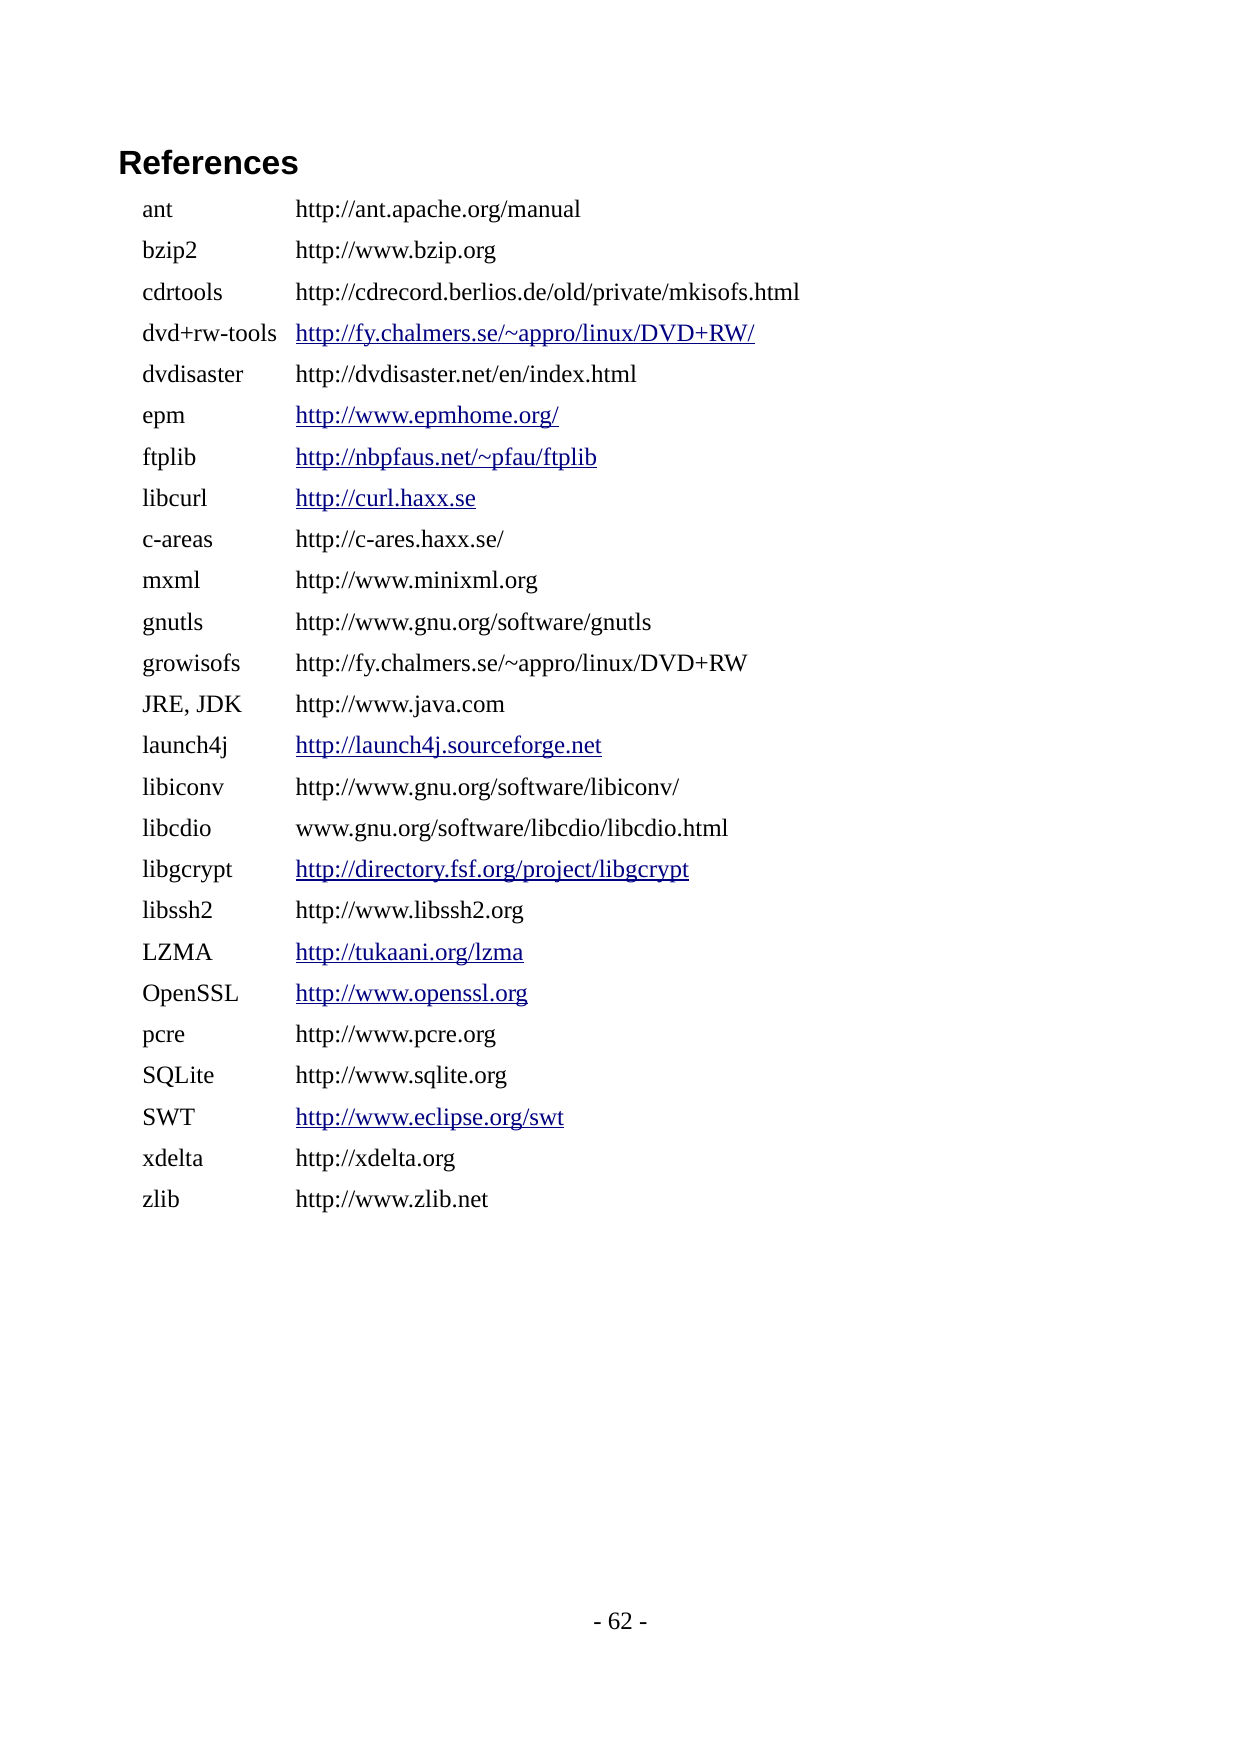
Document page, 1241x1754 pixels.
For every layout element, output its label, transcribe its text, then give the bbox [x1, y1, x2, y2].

text pcre http://www.pcre.org [118, 1019, 1122, 1048]
text c-areas http://c-ares.haxx.se/ [118, 524, 1122, 553]
text mxml http://www.minixml.org [118, 566, 1122, 594]
text xdelta http://xdelta.org [118, 1143, 1122, 1172]
text OpenSSL http://www.openssl.org [118, 978, 1122, 1007]
text libcurl http://curl.haxx.se [118, 483, 1122, 512]
text SWT http://www.eclipse.org/swt [118, 1102, 1122, 1131]
text gnutls http://www.gnu.org/software/gnutls [118, 607, 1122, 636]
text dvdisaster http://dvdisaster.net/en/index.html [118, 359, 1122, 388]
text growisofs http://fy.chalmers.se/~appro/linux/DVD+RW [118, 648, 1122, 677]
text bzip2 http://www.bzip.org [118, 236, 1122, 264]
text ant http://ant.apache.org/manual [118, 194, 1122, 223]
text libcdio www.gnu.org/software/libcdio/libcdio.html [118, 813, 1122, 842]
subtitle References [118, 143, 1122, 182]
text launch4j http://launch4j.sourceforge.net [118, 731, 1122, 759]
text LZMA http://tukaani.org/lzma [118, 937, 1122, 966]
text zlib http://www.zlib.net [118, 1184, 1122, 1213]
text dvd+rw-tools http://fy.chalmers.se/~appro/linux/DVD+RW/ [118, 318, 1122, 347]
text libgcrypt http://directory.fsf.org/project/libgcrypt [118, 854, 1122, 883]
text epm http://www.epmhome.org/ [118, 401, 1122, 429]
text libiconv http://www.gnu.org/software/libiconv/ [118, 772, 1122, 801]
text JRE, JDK http://www.java.com [118, 689, 1122, 718]
text ftplib http://nbpfaus.net/~pfau/ftplib [118, 442, 1122, 471]
text SQLite http://www.sqlite.org [118, 1061, 1122, 1089]
text cdrtools http://cdrecord.berlios.de/old/private/mkisofs.html [118, 277, 1122, 306]
text libssh2 http://www.libssh2.org [118, 896, 1122, 924]
